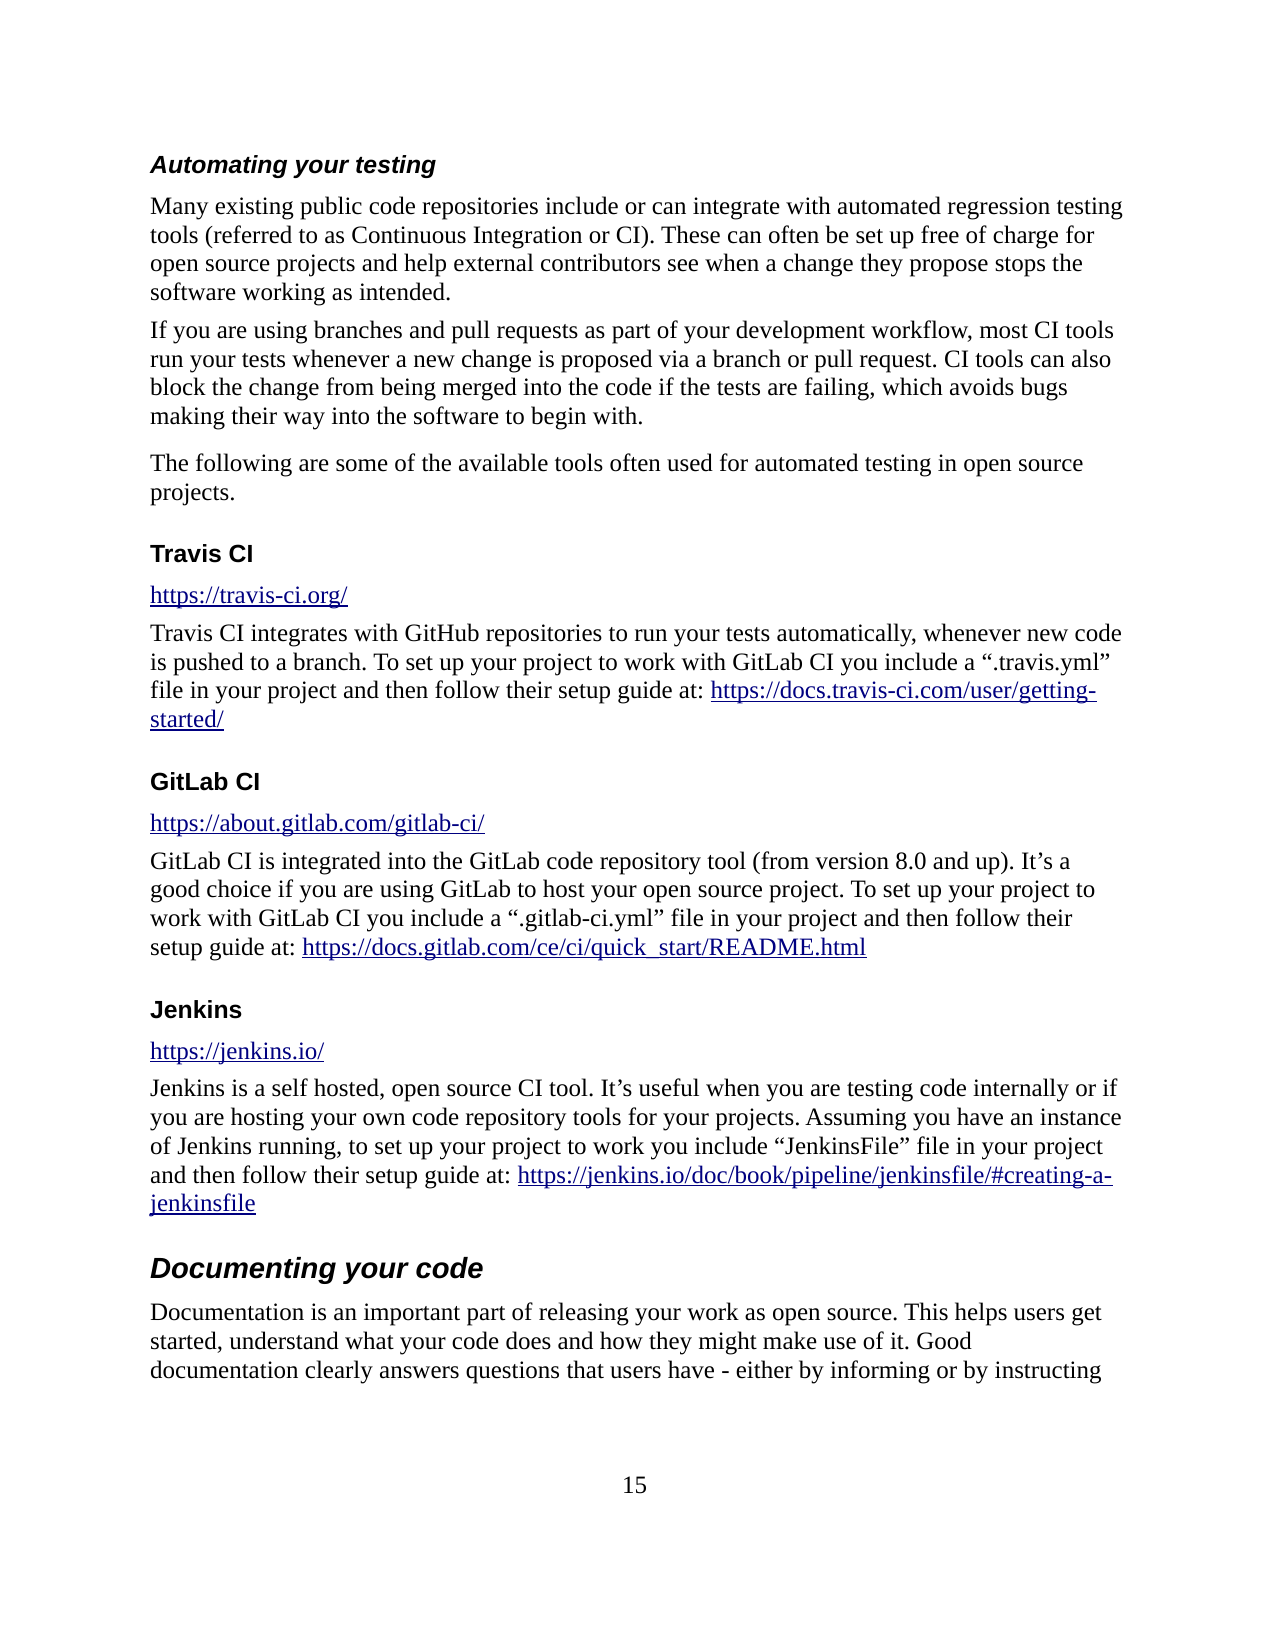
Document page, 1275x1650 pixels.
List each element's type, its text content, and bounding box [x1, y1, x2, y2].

subtitle Travis CI [150, 539, 1125, 568]
text GitLab CI is integrated into the GitLab code repository tool (from version 8.0 and up). It’s a good choice if you are using GitLab to host your open source project. To set up your project to work with GitLab CI you include a “.gitlab-ci.yml” file in your project and then follow their setup guide at: https://docs.gitlab.com/ce/ci/quick_start/README.html [150, 846, 1125, 961]
text Documentation is an important part of releasing your work as open source. This helps users get started, understand what your code does and how they might make use of it. Good documentation clearly answers questions that users have - either by informing or by instructing them. [150, 1297, 1125, 1383]
text Travis CI integrates with GitHub repositories to run your tests automatically, whenever new code is pushed to a branch. To set up your project to work with GitLab CI you include a “.travis.yml” file in your project and then follow their setup guide at: https://docs.travis-ci.com/user/getting-started/ [150, 618, 1125, 733]
text https://travis-ci.org/ [150, 580, 1125, 609]
subtitle Documenting your code [150, 1251, 1125, 1285]
subtitle Automating your testing [150, 150, 1125, 178]
text https://jenkins.io/ [150, 1036, 1125, 1064]
text The following are some of the available tools often used for automated testing in open source projects. [150, 448, 1125, 505]
text Many existing public code repositories include or can integrate with automated regression testing tools (referred to as Continuous Integration or CI). These can often be set up free of charge for open source projects and help external contributors see when a change they propose stops the software working as intended. [150, 191, 1125, 306]
text Jenkins is a self hosted, open source CI tool. It’s useful when you are testing code internally or if you are hosting your own code repository tools for your projects. Assuming you have an instance of Jenkins running, to set up your project to work you include “JenkinsFile” file in your project and then follow their setup guide at: https://jenkins.io/doc/book/pipeline/jenkinsfile/#creating-a-jenkinsfile [150, 1073, 1125, 1217]
text If you are using branches and pull requests as part of your development workflow, most CI tools run your tests whenever a new change is proposed via a branch or pull request. CI tools can also block the change from being merged into the code if the tests are failing, which avoids bugs making their way into the software to begin with. [150, 315, 1125, 430]
subtitle Jenkins [150, 995, 1125, 1023]
text https://about.gitlab.com/gitlab-ci/ [150, 808, 1125, 837]
subtitle GitLab CI [150, 767, 1125, 796]
